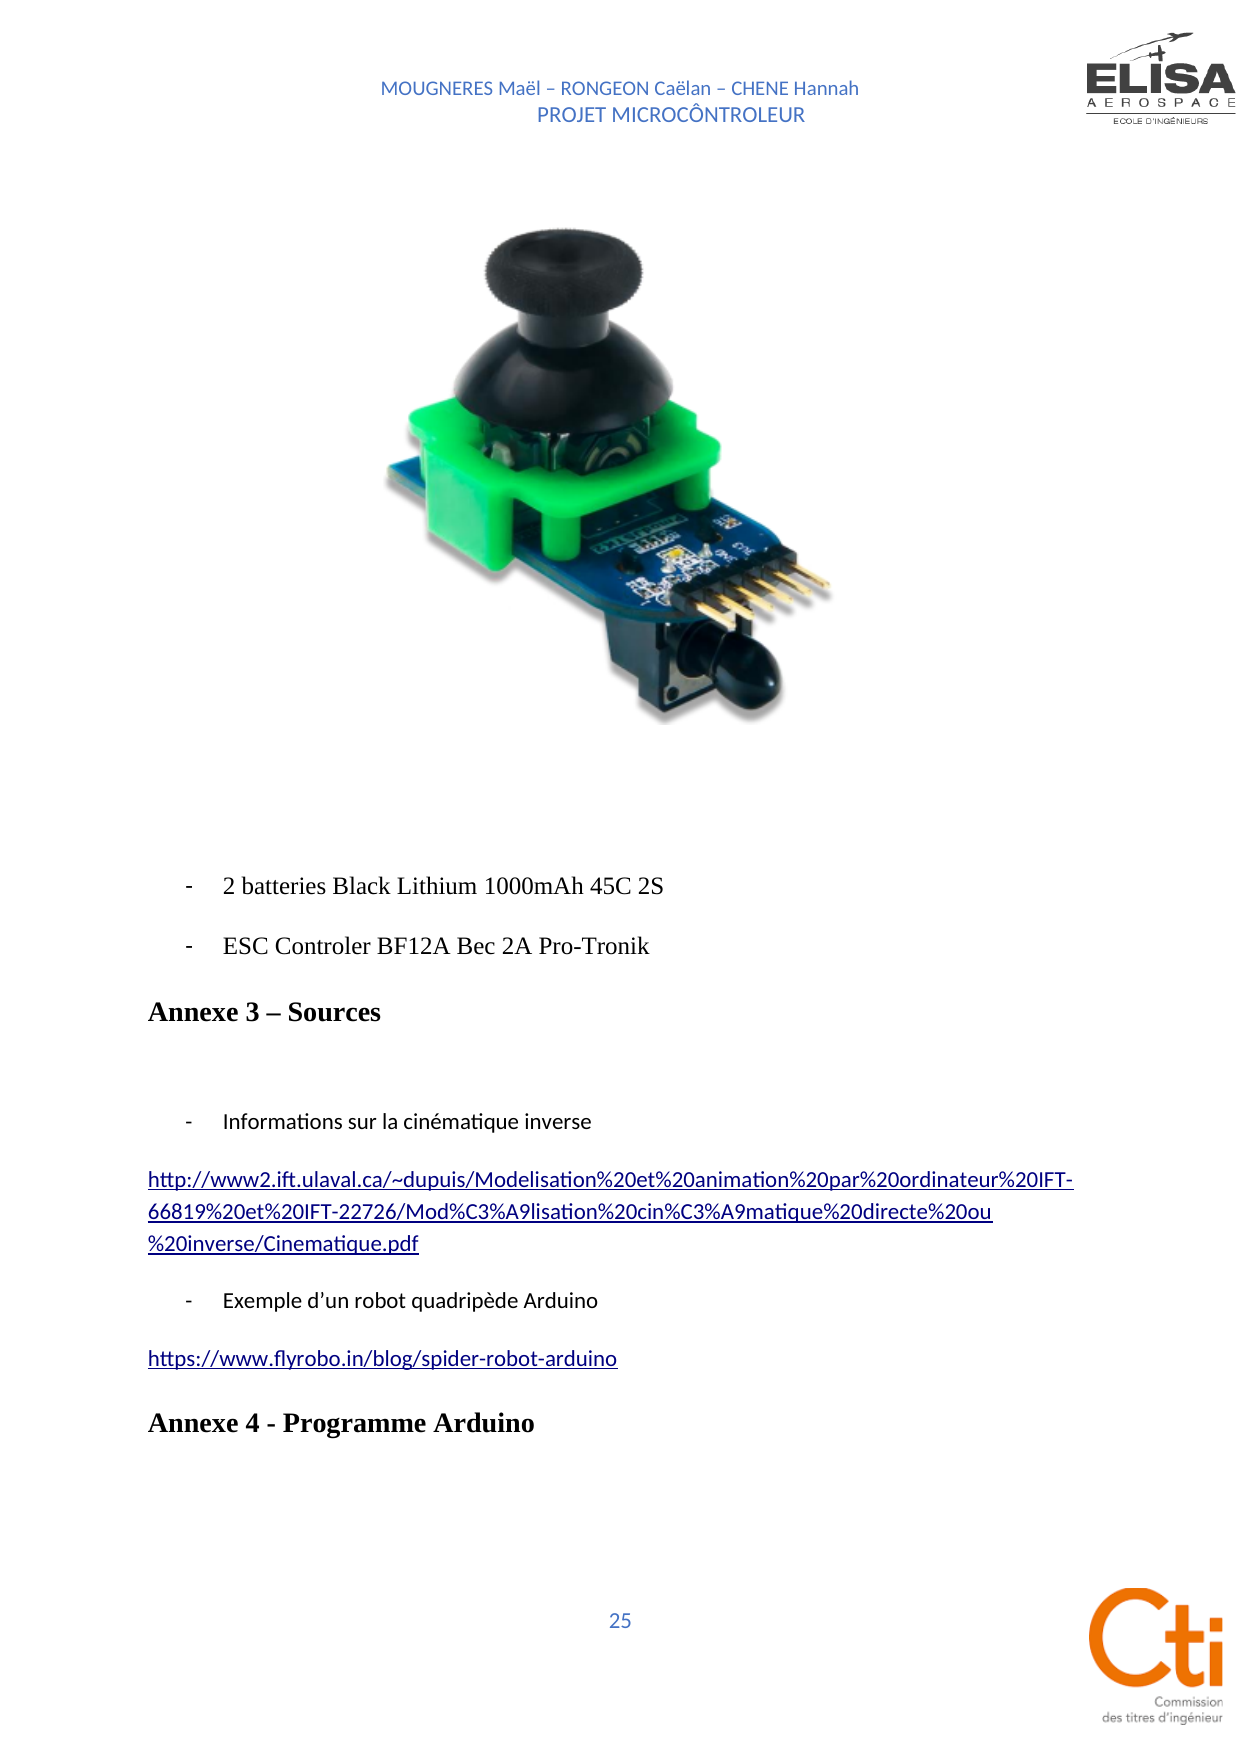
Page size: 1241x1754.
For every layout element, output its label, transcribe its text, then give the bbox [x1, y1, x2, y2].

list ESC Controler BF12A Bec 2A Pro-Tronik [185, 930, 1093, 961]
text https://www.flyrobo.in/blog/spider-robot-arduino [148, 1344, 1093, 1372]
list Informations sur la cinématique inverse [185, 1107, 1093, 1135]
text http://www2.ift.ulaval.ca/~dupuis/Modelisation%20et%20animation%20par%20ordinateur%20IFT-66819%20et%20IFT-22726/Mod%C3%A9lisation%20cin%C3%A9matique%20directe%20ou%20inverse/Cinematique.pdf [148, 1165, 1093, 1257]
subtitle Annexe 3 – Sources [148, 995, 1093, 1027]
subtitle Annexe 4 - Programme Arduino [148, 1406, 1093, 1438]
list 2 batteries Black Lithium 1000mAh 45C 2S [185, 870, 1093, 901]
list Exemple d’un robot quadripède Arduino [185, 1287, 1093, 1314]
